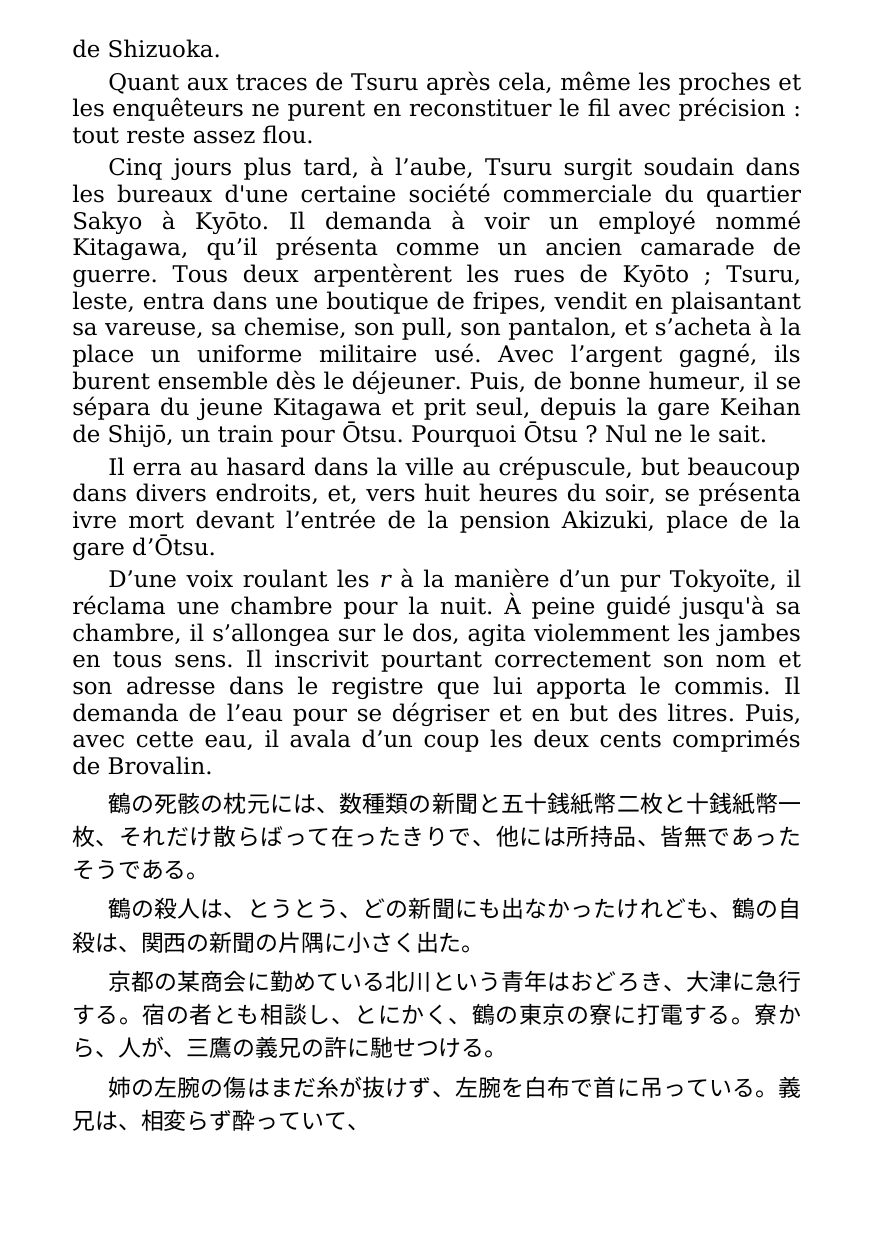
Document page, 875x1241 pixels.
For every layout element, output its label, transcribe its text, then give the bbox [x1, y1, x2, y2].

text D’une voix roulant les r à la manière d’un pur Tokyoïte, il réclama une chambre pour la nuit. À peine guidé jusqu'à sa chambre, il s’allongea sur le dos, agita violemment les jambes en tous sens. Il inscrivit pourtant correctement son nom et son adresse dans le registre que lui apporta le commis. Il demanda de l’eau pour se dégriser et en but des litres. Puis, avec cette eau, il avala d’un coup les deux cents comprimés de Brovalin. [72, 566, 802, 780]
text de Shizuoka. [72, 36, 802, 63]
text 鶴の死骸の枕元には、数種類の新聞と五十銭紙幣二枚と十銭紙幣一枚、それだけ散らばって在ったきりで、他には所持品、皆無であったそうである。 [72, 786, 802, 885]
text Il erra au hasard dans la ville au crépuscule, but beaucoup dans divers endroits, et, vers huit heures du soir, se présenta ivre mort devant l’entrée de la pension Akizuki, place de la gare d’Ōtsu. [72, 454, 802, 561]
text 京都の某商会に勤めている北川という青年はおどろき、大津に急行する。宿の者とも相談し、とにかく、鶴の東京の寮に打電する。寮から、人が、三鷹の義兄の許に馳せつける。 [72, 964, 802, 1063]
text 鶴の殺人は、とうとう、どの新聞にも出なかったけれども、鶴の自殺は、関西の新聞の片隅に小さく出た。 [72, 891, 802, 958]
text Cinq jours plus tard, à l’aube, Tsuru surgit soudain dans les bureaux d'une certaine société commerciale du quartier Sakyo à Kyōto. Il demanda à voir un employé nommé Kitagawa, qu’il présenta comme un ancien camarade de guerre. Tous deux arpentèrent les rues de Kyōto ; Tsuru, leste, entra dans une boutique de fripes, vendit en plaisantant sa vareuse, sa chemise, son pull, son pantalon, et s’acheta à la place un uniforme militaire usé. Avec l’argent gagné, ils burent ensemble dès le déjeuner. Puis, de bonne humeur, il se sépara du jeune Kitagawa et prit seul, depuis la gare Keihan de Shijō, un train pour Ōtsu. Pourquoi Ōtsu ? Nul ne le sait. [72, 154, 802, 448]
text Quant aux traces de Tsuru après cela, même les proches et les enquêteurs ne purent en reconstituer le fil avec précision : tout reste assez flou. [72, 69, 802, 149]
text 姉の左腕の傷はまだ糸が抜けず、左腕を白布で首に吊っている。義兄は、相変らず酔っていて、 [72, 1069, 802, 1136]
